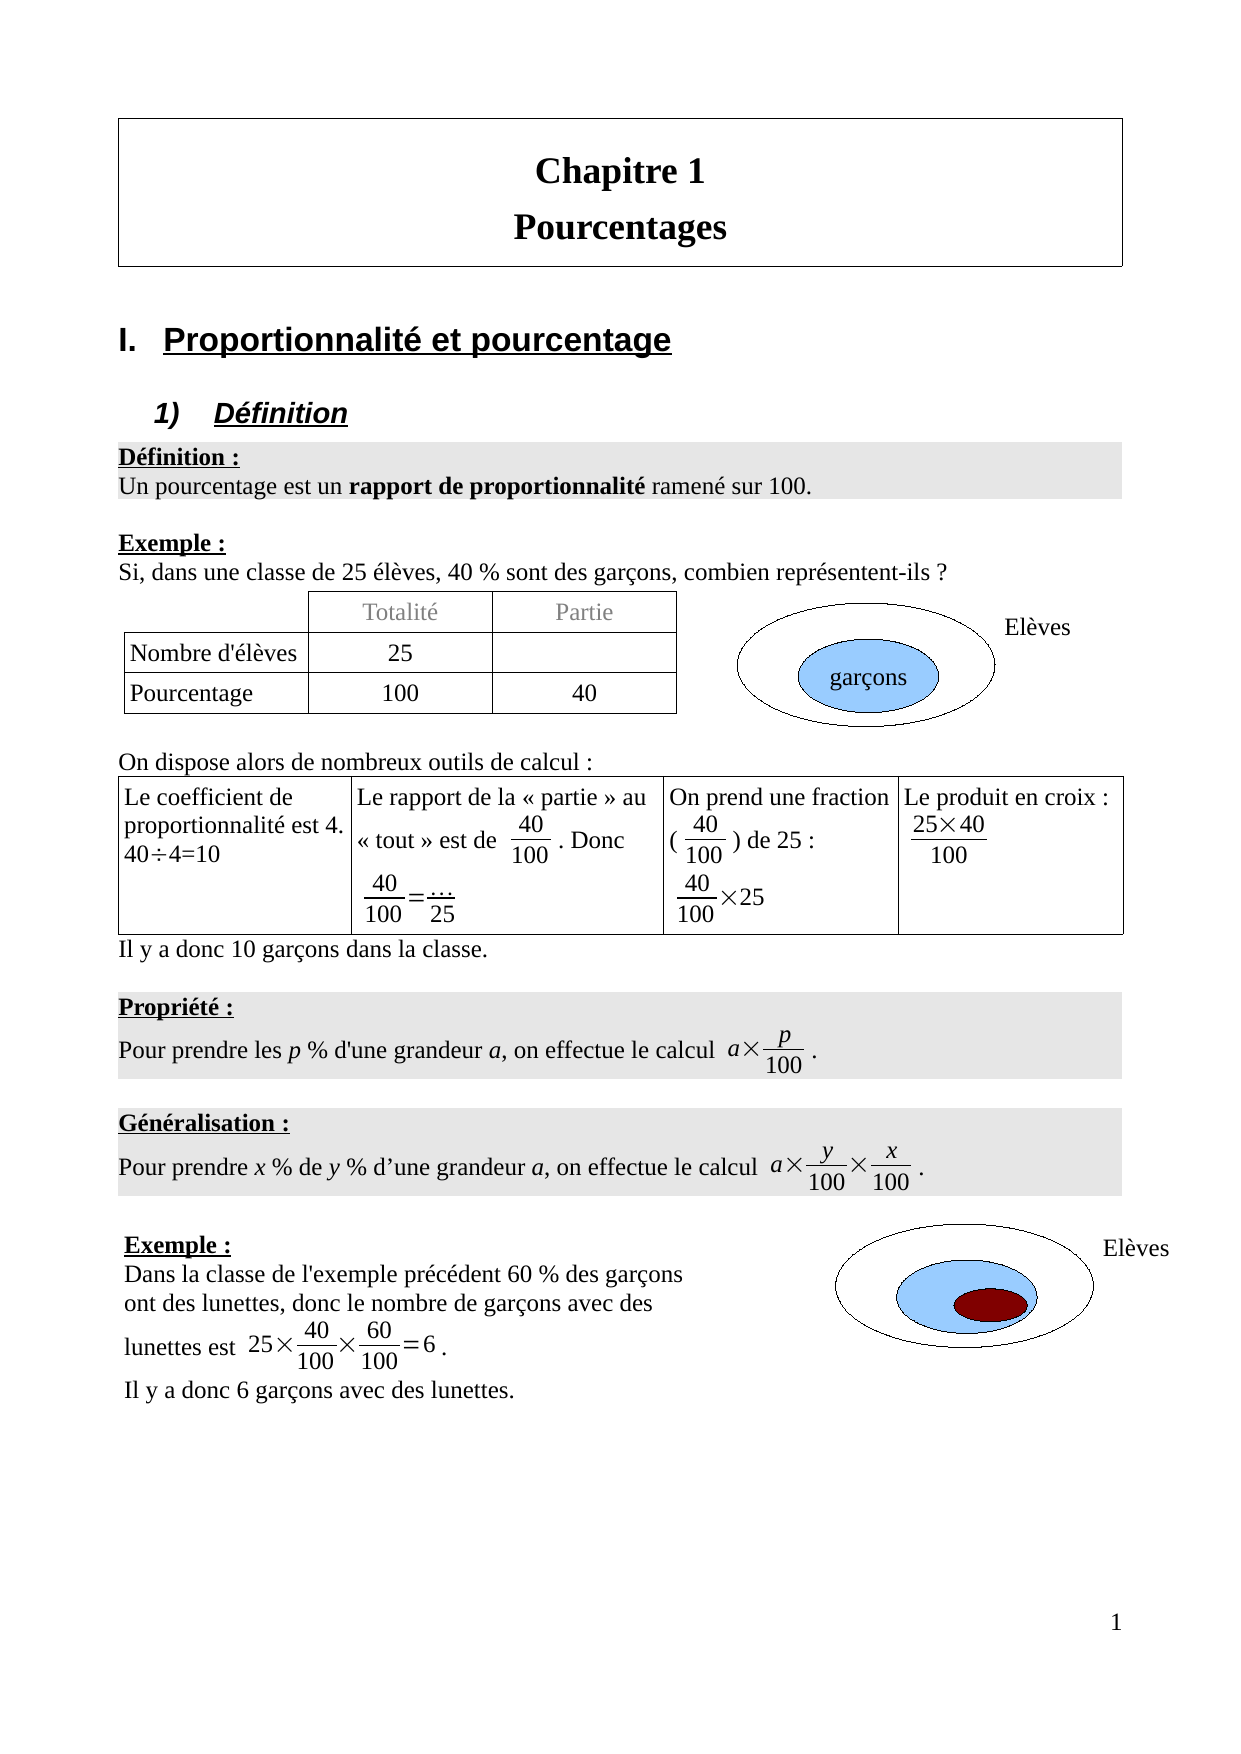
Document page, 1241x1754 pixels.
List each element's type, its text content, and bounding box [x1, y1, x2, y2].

table_header Chapitre 1 Pourcentages [119, 119, 1122, 266]
table_header On prend une fraction () de 25 : [664, 777, 898, 934]
table_header Le rapport de la « partie » au « tout » est de . Donc [352, 777, 663, 934]
text Généralisation : [118, 1108, 1122, 1137]
table_header Partie [493, 592, 676, 632]
text Propriété : [118, 992, 1122, 1020]
table_cell [493, 633, 676, 672]
text On dispose alors de nombreux outils de calcul : [118, 747, 1122, 776]
text Il y a donc 10 garçons dans la classe. [118, 935, 1122, 963]
table_cell Nombre d'élèves [125, 633, 308, 672]
table_header [118, 586, 682, 747]
table_header Exemple : Dans la classe de l'exemple précédent 60 % des garçons ont des lunettes, donc le nombre de garçons avec des lunettes est . Il y a donc 6 garçons avec des lunettes. [118, 1196, 718, 1410]
text Exemple : [118, 528, 1122, 557]
table_header [682, 586, 1123, 747]
text Pour prendre les p % d'une grandeur a, on effectue le calcul . [118, 1020, 1122, 1079]
table_cell 40 [493, 673, 676, 712]
subtitle Définition [153, 396, 1122, 429]
text Si, dans une classe de 25 élèves, 40 % sont des garçons, combien représentent-ils ? [118, 557, 1122, 586]
text Définition : [118, 442, 1122, 471]
table_cell 100 [309, 673, 492, 712]
text Un pourcentage est un rapport de proportionnalité ramené sur 100. [118, 471, 1122, 499]
table_cell 25 [309, 633, 492, 672]
table_header Le produit en croix : [899, 777, 1123, 934]
table_cell Pourcentage [125, 673, 308, 712]
table_header Totalité [309, 592, 492, 632]
text Pour prendre x % de y % d’une grandeur a, on effectue le calcul . [118, 1137, 1122, 1196]
table_header [124, 591, 308, 632]
table_header [718, 1196, 1123, 1410]
subtitle Proportionnalité et pourcentage [118, 320, 1122, 358]
table_header Le coefficient de proportionnalité est 4. 40÷4=10 [119, 777, 351, 934]
